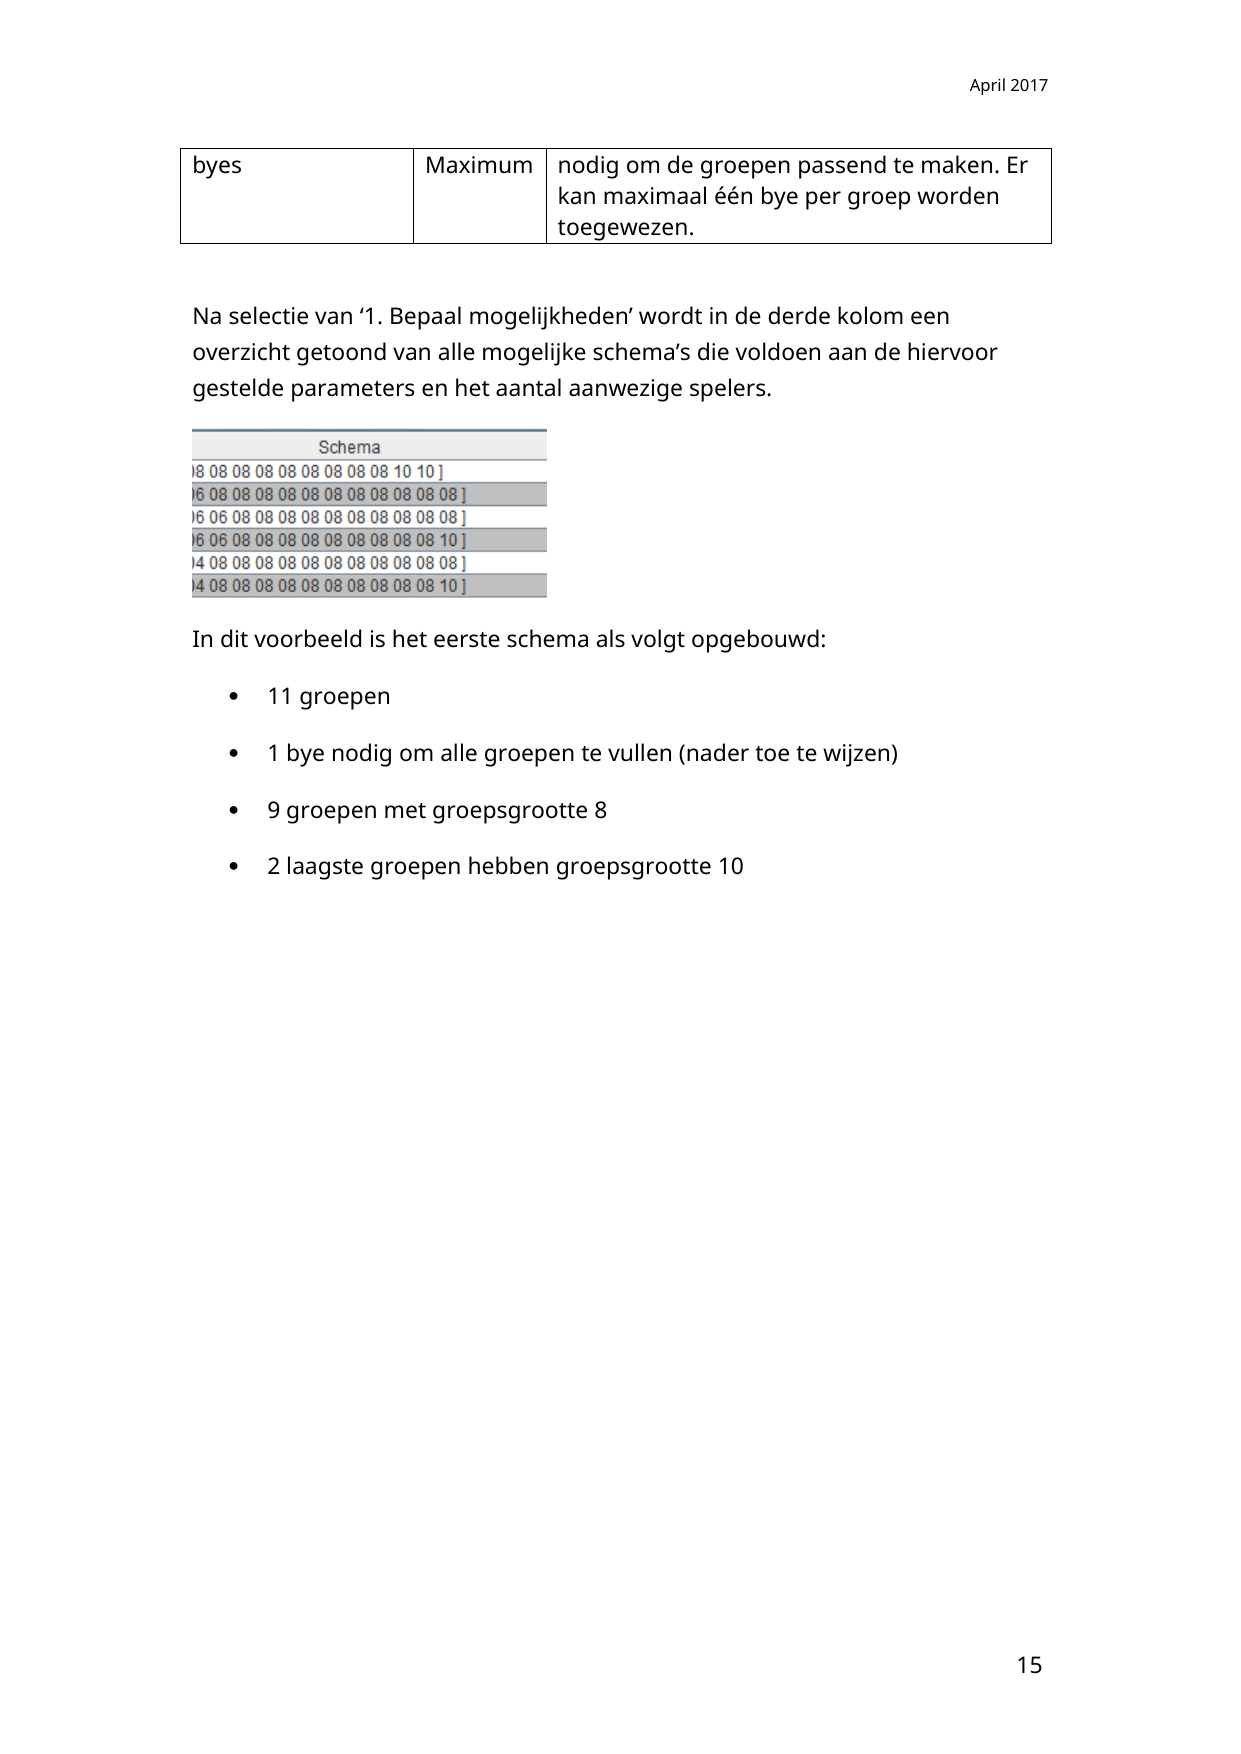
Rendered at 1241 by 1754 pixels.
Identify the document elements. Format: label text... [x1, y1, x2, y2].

list 9 groepen met groepsgrootte 8 [229, 793, 1048, 825]
table_cell byes [181, 149, 413, 242]
list 1 bye nodig om alle groepen te vullen (nader toe te wijzen) [229, 737, 1048, 768]
list 11 groepen [229, 680, 1048, 711]
text In dit voorbeeld is het eerste schema als volgt opgebouwd: [192, 623, 1048, 654]
picture [315, 428, 547, 498]
table_cell nodig om de groepen passend te maken. Er kan maximaal één bye per groep worden toegewezen. [547, 149, 1051, 242]
table_cell Maximum [414, 149, 546, 242]
text Na selectie van ‘1. Bepaal mogelijkheden’ wordt in de derde kolom een overzicht getoond van alle mogelijke schema’s die voldoen aan de hiervoor gestelde parameters en het aantal aanwezige spelers. [192, 300, 1048, 403]
list 2 laagste groepen hebben groepsgrootte 10 [229, 850, 1048, 882]
